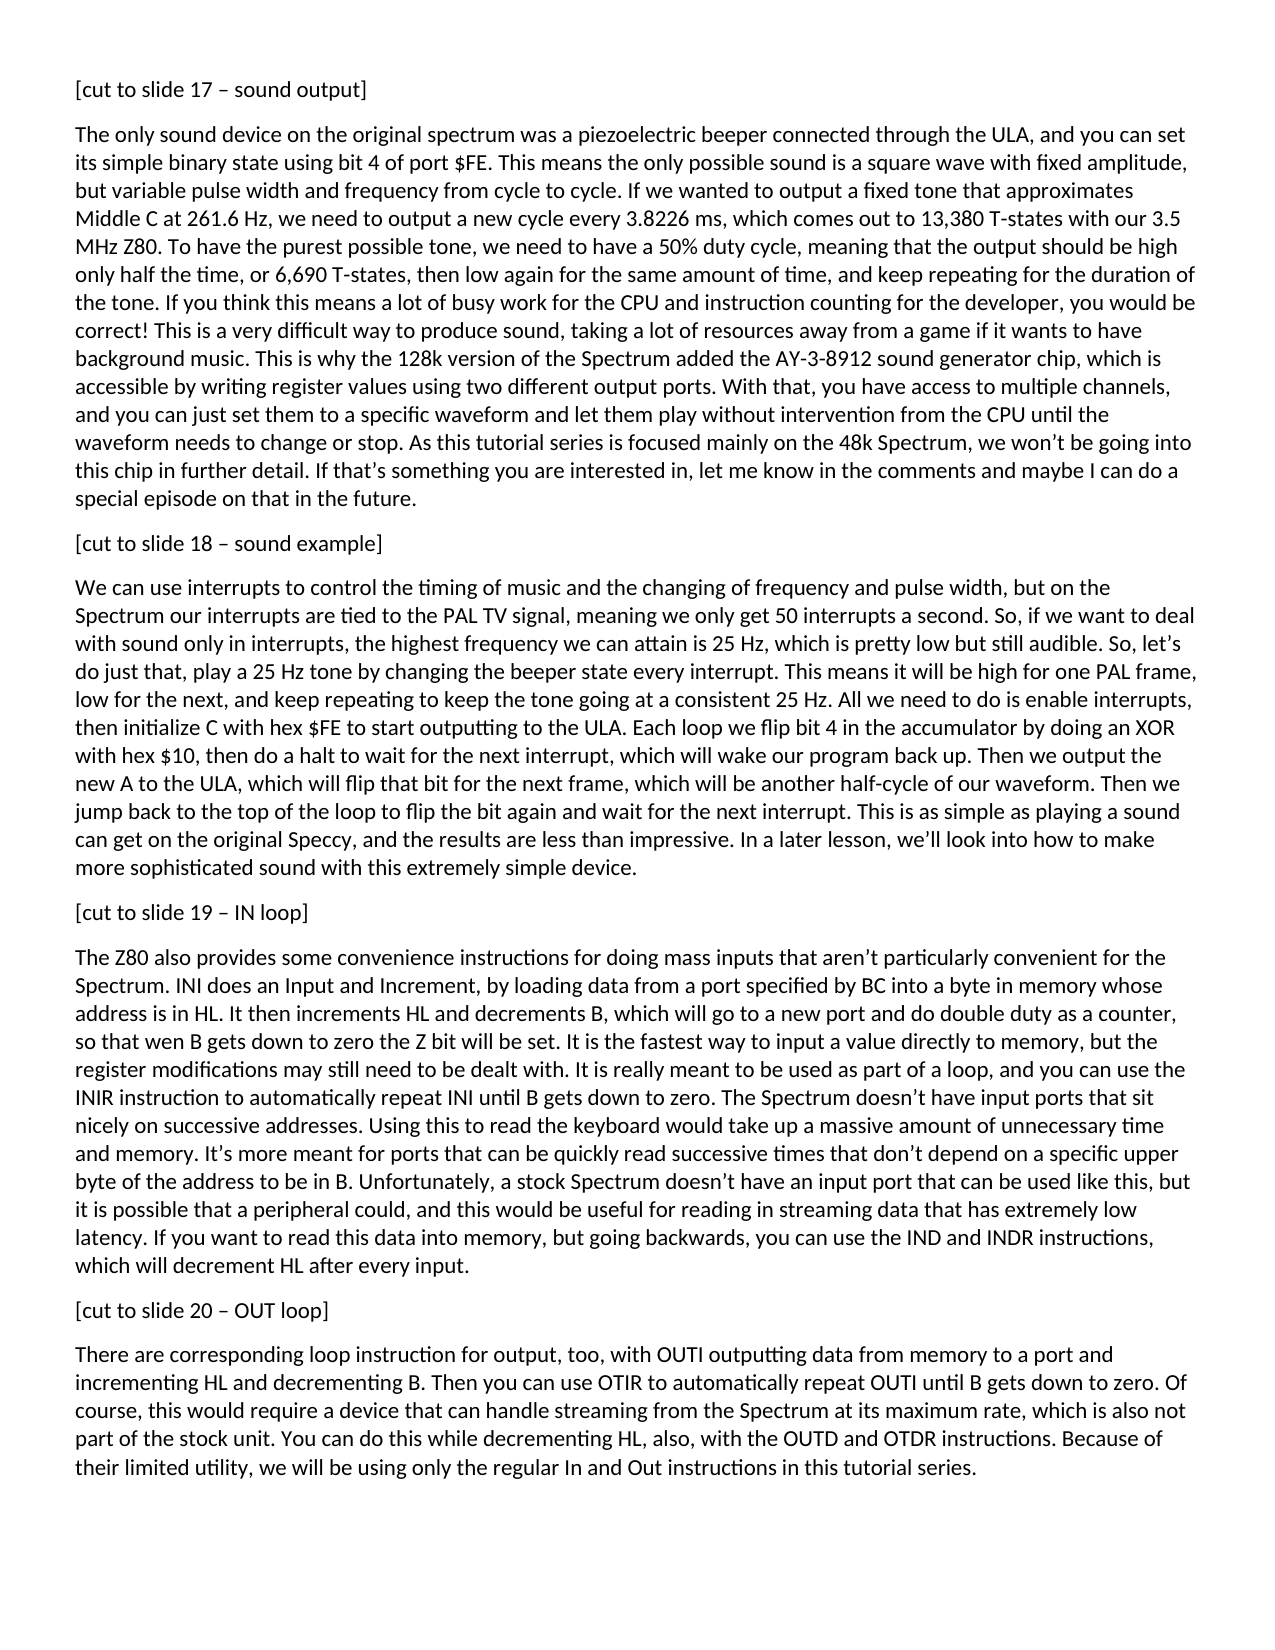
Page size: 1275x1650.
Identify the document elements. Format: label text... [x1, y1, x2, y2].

text [cut to slide 17 – sound output] [75, 75, 1200, 103]
text We can use interrupts to control the timing of music and the changing of frequency and pulse width, but on the Spectrum our interrupts are tied to the PAL TV signal, meaning we only get 50 interrupts a second. So, if we want to deal with sound only in interrupts, the highest frequency we can attain is 25 Hz, which is pretty low but still audible. So, let’s do just that, play a 25 Hz tone by changing the beeper state every interrupt. This means it will be high for one PAL frame, low for the next, and keep repeating to keep the tone going at a consistent 25 Hz. All we need to do is enable interrupts, then initialize C with hex $FE to start outputting to the ULA. Each loop we flip bit 4 in the accumulator by doing an XOR with hex $10, then do a halt to wait for the next interrupt, which will wake our program back up. Then we output the new A to the ULA, which will flip that bit for the next frame, which will be another half-cycle of our waveform. Then we jump back to the top of the loop to flip the bit again and wait for the next interrupt. This is as simple as playing a sound can get on the original Speccy, and the results are less than impressive. In a later lesson, we’ll look into how to make more sophisticated sound with this extremely simple device. [75, 573, 1200, 882]
text There are corresponding loop instruction for output, too, with OUTI outputting data from memory to a port and incrementing HL and decrementing B. Then you can use OTIR to automatically repeat OUTI until B gets down to zero. Of course, this would require a device that can handle streaming from the Spectrum at its maximum rate, which is also not part of the stock unit. You can do this while decrementing HL, also, with the OUTD and OTDR instructions. Because of their limited utility, we will be using only the regular In and Out instructions in this tutorial series. [75, 1341, 1200, 1481]
text The only sound device on the original spectrum was a piezoelectric beeper connected through the ULA, and you can set its simple binary state using bit 4 of port $FE. This means the only possible sound is a square wave with fixed amplitude, but variable pulse width and frequency from cycle to cycle. If we wanted to output a fixed tone that approximates Middle C at 261.6 Hz, we need to output a new cycle every 3.8226 ms, which comes out to 13,380 T-states with our 3.5 MHz Z80. To have the purest possible tone, we need to have a 50% duty cycle, meaning that the output should be high only half the time, or 6,690 T-states, then low again for the same amount of time, and keep repeating for the duration of the tone. If you think this means a lot of busy work for the CPU and instruction counting for the developer, you would be correct! This is a very difficult way to produce sound, taking a lot of resources away from a game if it wants to have background music. This is why the 128k version of the Spectrum added the AY-3-8912 sound generator chip, which is accessible by writing register values using two different output ports. With that, you have access to multiple channels, and you can just set them to a specific waveform and let them play without intervention from the CPU until the waveform needs to change or stop. As this tutorial series is focused mainly on the 48k Spectrum, we won’t be going into this chip in further detail. If that’s something you are interested in, let me know in the comments and maybe I can do a special episode on that in the future. [75, 120, 1200, 512]
text [cut to slide 18 – sound example] [75, 529, 1200, 557]
text [cut to slide 20 – OUT loop] [75, 1296, 1200, 1324]
text [cut to slide 19 – IN loop] [75, 898, 1200, 926]
text The Z80 also provides some convenience instructions for doing mass inputs that aren’t particularly convenient for the Spectrum. INI does an Input and Increment, by loading data from a port specified by BC into a byte in memory whose address is in HL. It then increments HL and decrements B, which will go to a new port and do double duty as a counter, so that wen B gets down to zero the Z bit will be set. It is the fastest way to input a value directly to memory, but the register modifications may still need to be dealt with. It is really meant to be used as part of a loop, and you can use the INIR instruction to automatically repeat INI until B gets down to zero. The Spectrum doesn’t have input ports that sit nicely on successive addresses. Using this to read the keyboard would take up a massive amount of unnecessary time and memory. It’s more meant for ports that can be quickly read successive times that don’t depend on a specific upper byte of the address to be in B. Unfortunately, a stock Spectrum doesn’t have an input port that can be used like this, but it is possible that a peripheral could, and this would be useful for reading in streaming data that has extremely low latency. If you want to read this data into memory, but going backwards, you can use the IND and INDR instructions, which will decrement HL after every input. [75, 943, 1200, 1279]
